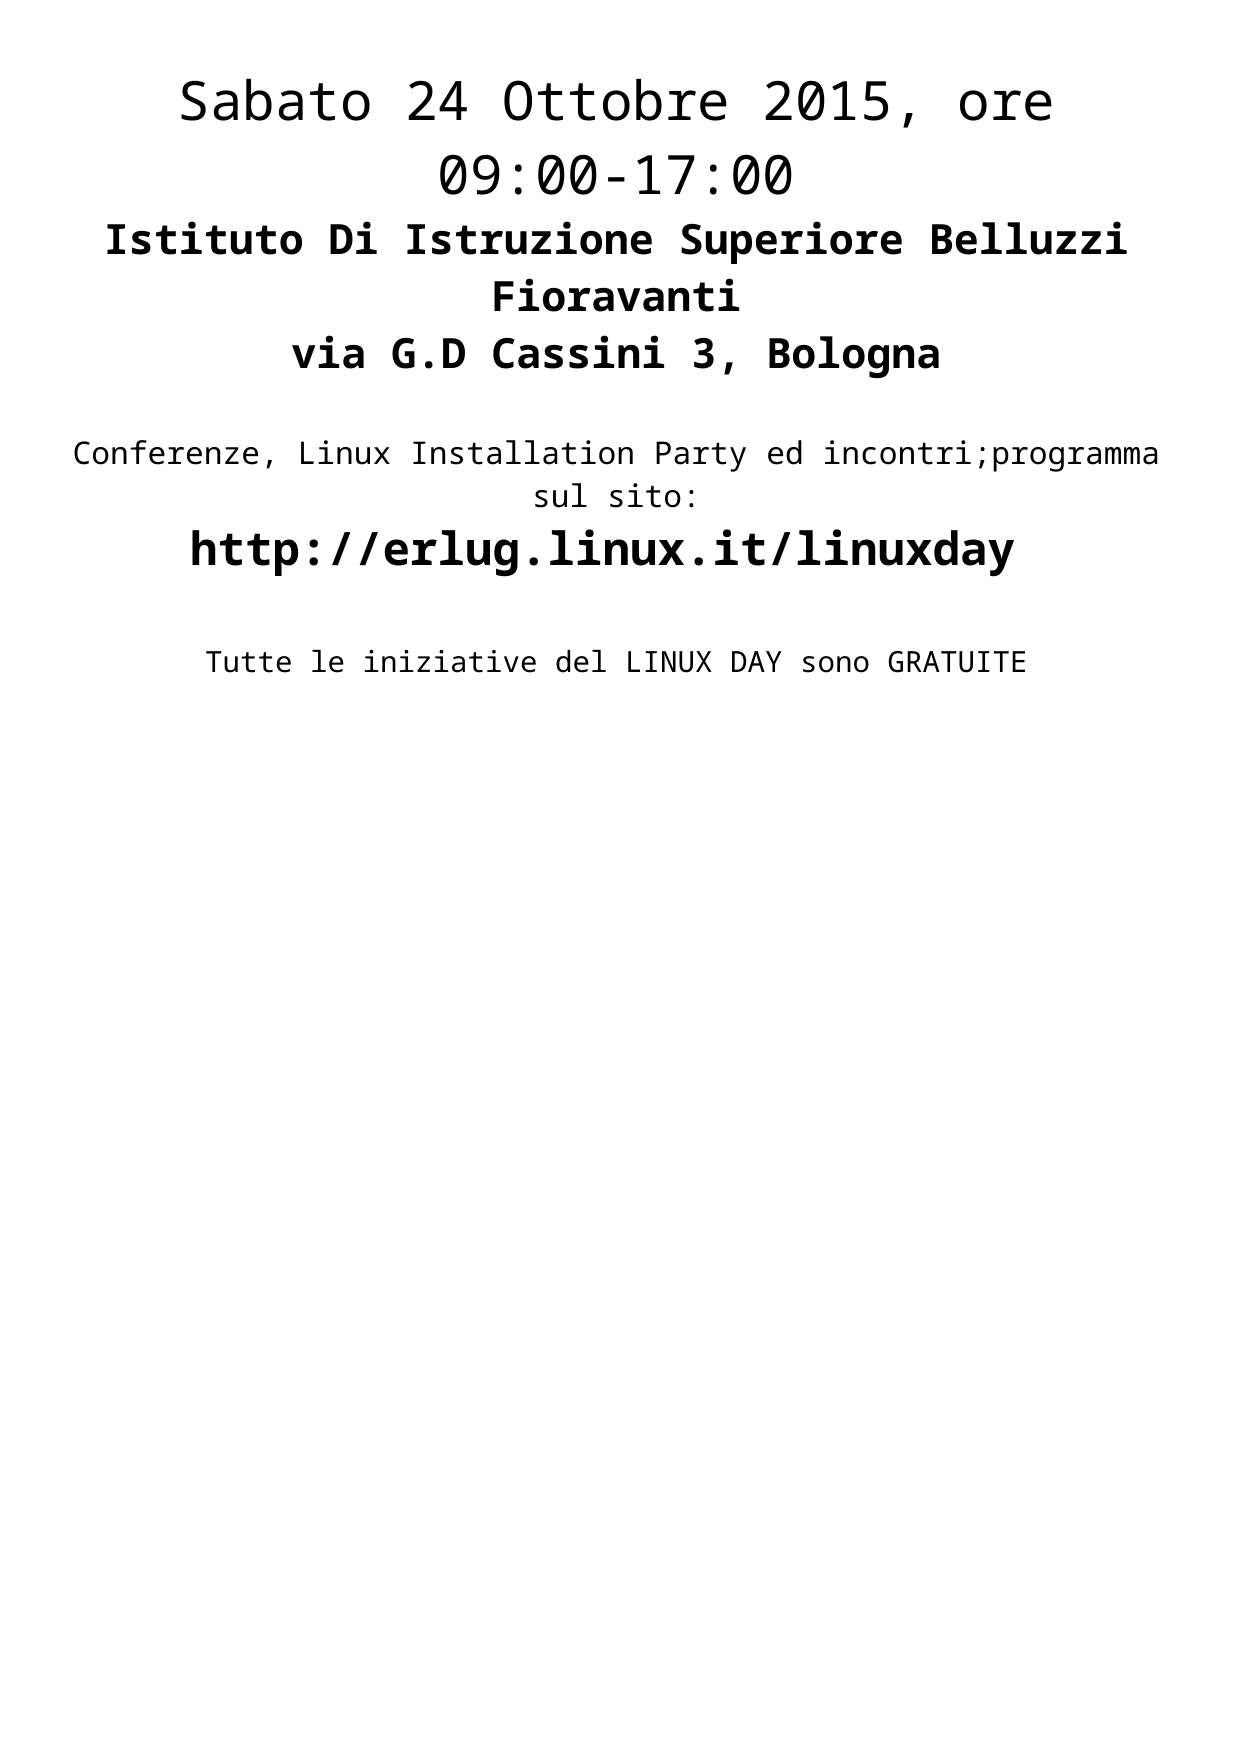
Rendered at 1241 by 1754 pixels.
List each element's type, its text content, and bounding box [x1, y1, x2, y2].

text Sabato 24 Ottobre 2015, ore 09:00-17:00 [66, 62, 1167, 210]
text Conferenze, Linux Installation Party ed incontri;programma sul sito: [66, 431, 1167, 517]
text Istituto Di Istruzione Superiore Belluzzi Fioravanti via G.D Cassini 3, Bologna [66, 210, 1167, 380]
text http://erlug.linux.it/linuxday Tutte le iniziative del LINUX DAY sono GRATUITE [66, 517, 1167, 681]
